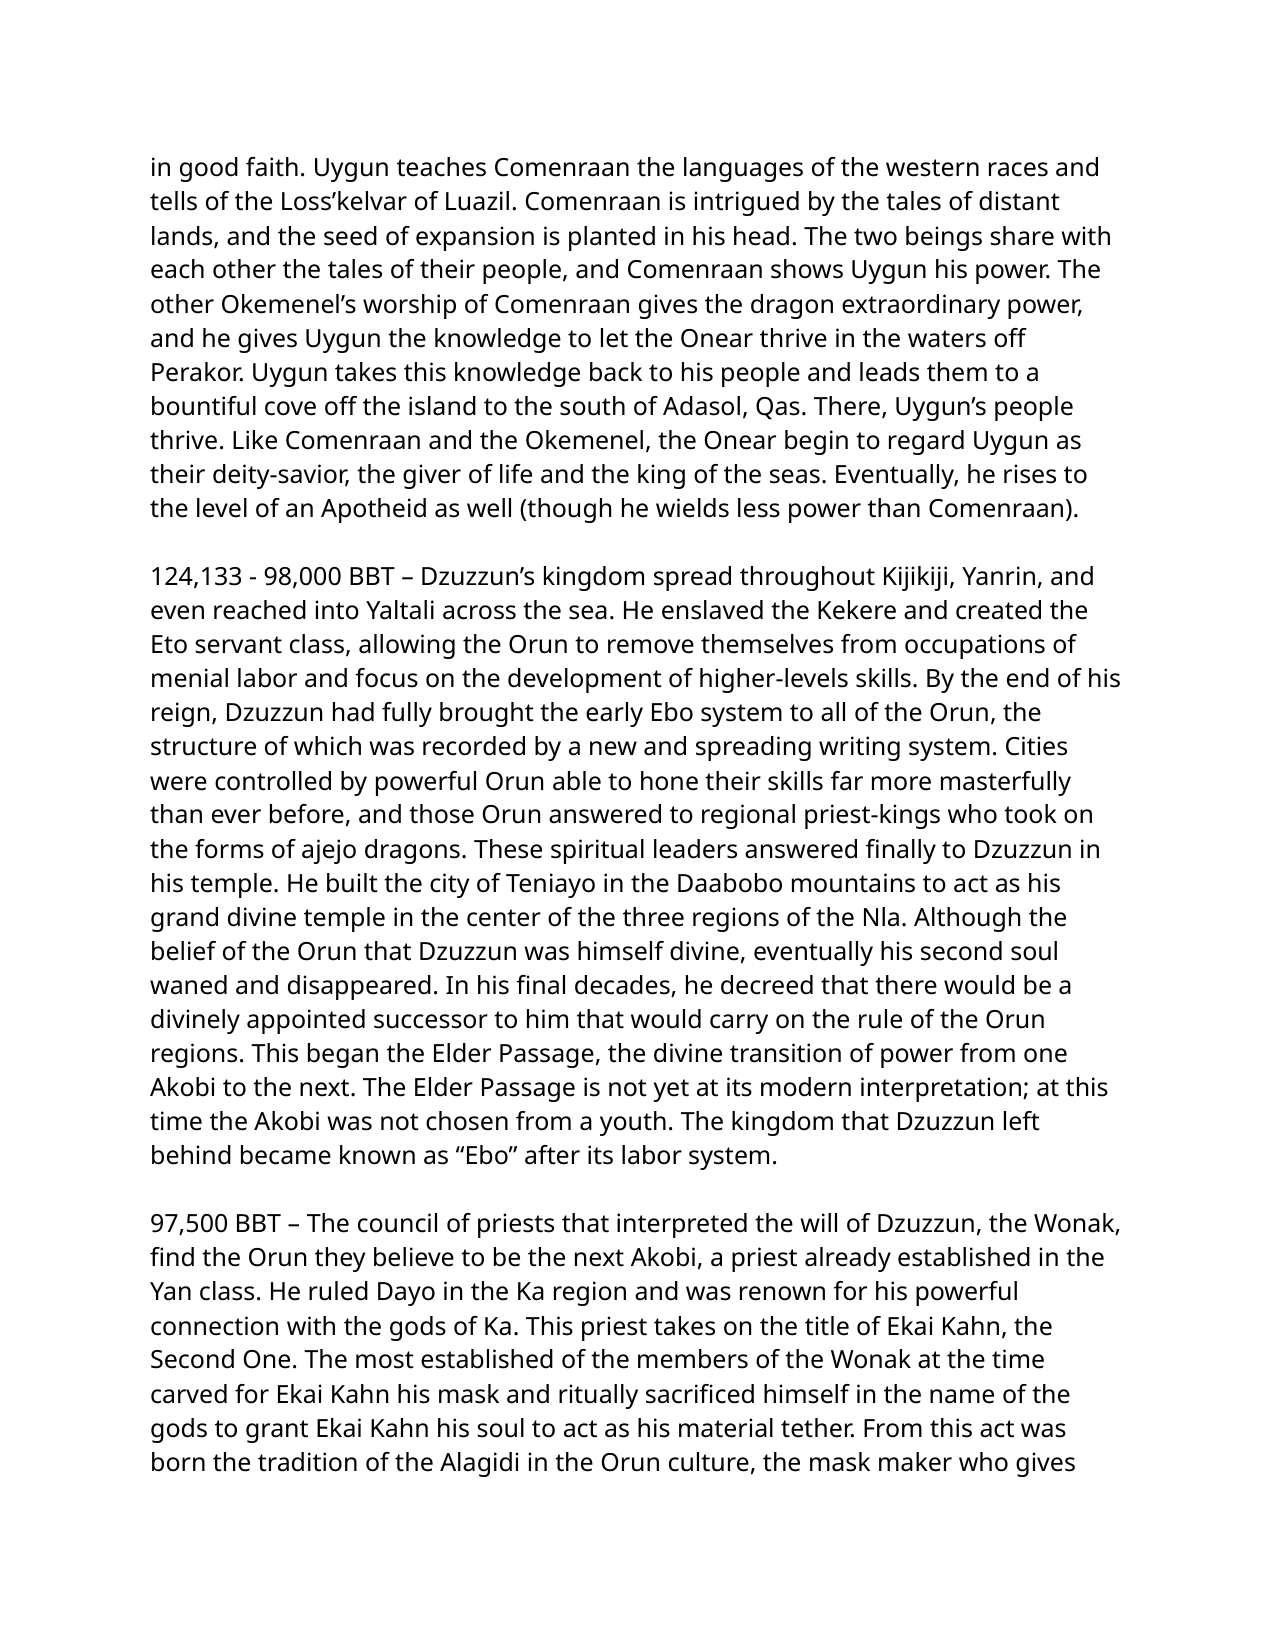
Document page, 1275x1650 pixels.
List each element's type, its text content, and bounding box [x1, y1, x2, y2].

text 124,133 - 98,000 BBT – Dzuzzun’s kingdom spread throughout Kijikiji, Yanrin, and even reached into Yaltali across the sea. He enslaved the Kekere and created the Eto servant class, allowing the Orun to remove themselves from occupations of menial labor and focus on the development of higher-levels skills. By the end of his reign, Dzuzzun had fully brought the early Ebo system to all of the Orun, the structure of which was recorded by a new and spreading writing system. Cities were controlled by powerful Orun able to hone their skills far more masterfully than ever before, and those Orun answered to regional priest-kings who took on the forms of ajejo dragons. These spiritual leaders answered finally to Dzuzzun in his temple. He built the city of Teniayo in the Daabobo mountains to act as his grand divine temple in the center of the three regions of the Nla. Although the belief of the Orun that Dzuzzun was himself divine, eventually his second soul waned and disappeared. In his final decades, he decreed that there would be a divinely appointed successor to him that would carry on the rule of the Orun regions. This began the Elder Passage, the divine transition of power from one Akobi to the next. The Elder Passage is not yet at its modern interpretation; at this time the Akobi was not chosen from a youth. The kingdom that Dzuzzun left behind became known as “Ebo” after its labor system. [150, 559, 1125, 1172]
text 97,500 BBT – The council of priests that interpreted the will of Dzuzzun, the Wonak, find the Orun they believe to be the next Akobi, a priest already established in the Yan class. He ruled Dayo in the Ka region and was renown for his powerful connection with the gods of Ka. This priest takes on the title of Ekai Kahn, the Second One. The most established of the members of the Wonak at the time carved for Ekai Kahn his mask and ritually sacrificed himself in the name of the gods to grant Ekai Kahn his soul to act as his material tether. From this act was born the tradition of the Alagidi in the Orun culture, the mask maker who gives [150, 1206, 1125, 1478]
text in good faith. Uygun teaches Comenraan the languages of the western races and tells of the Loss’kelvar of Luazil. Comenraan is intrigued by the tales of distant lands, and the seed of expansion is planted in his head. The two beings share with each other the tales of their people, and Comenraan shows Uygun his power. The other Okemenel’s worship of Comenraan gives the dragon extraordinary power, and he gives Uygun the knowledge to let the Onear thrive in the waters off Perakor. Uygun takes this knowledge back to his people and leads them to a bountiful cove off the island to the south of Adasol, Qas. There, Uygun’s people thrive. Like Comenraan and the Okemenel, the Onear begin to regard Uygun as their deity-savior, the giver of life and the king of the seas. Eventually, he rises to the level of an Apotheid as well (though he wields less power than Comenraan). [150, 150, 1125, 525]
